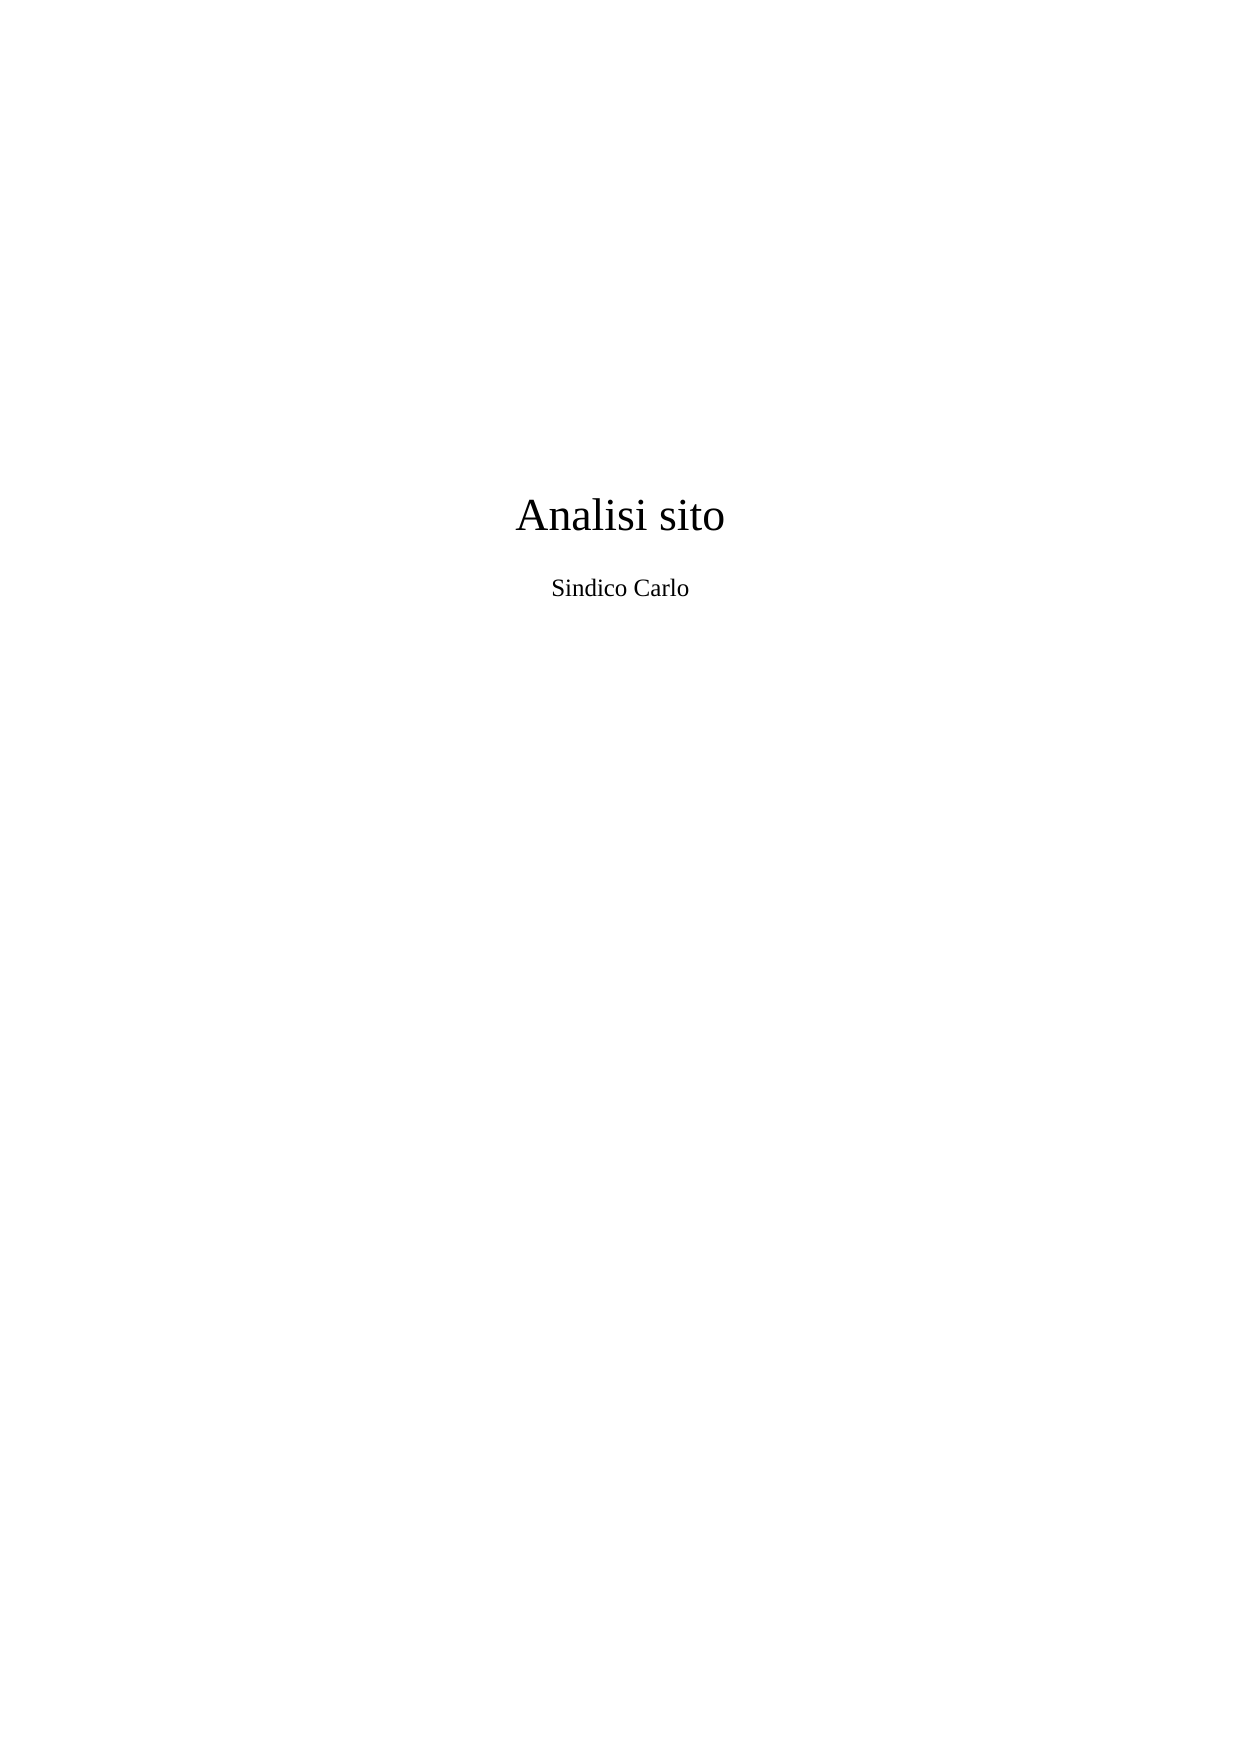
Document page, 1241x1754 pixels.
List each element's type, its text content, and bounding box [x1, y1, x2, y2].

text Sindico Carlo [118, 573, 1122, 602]
text Analisi sito [118, 487, 1122, 540]
